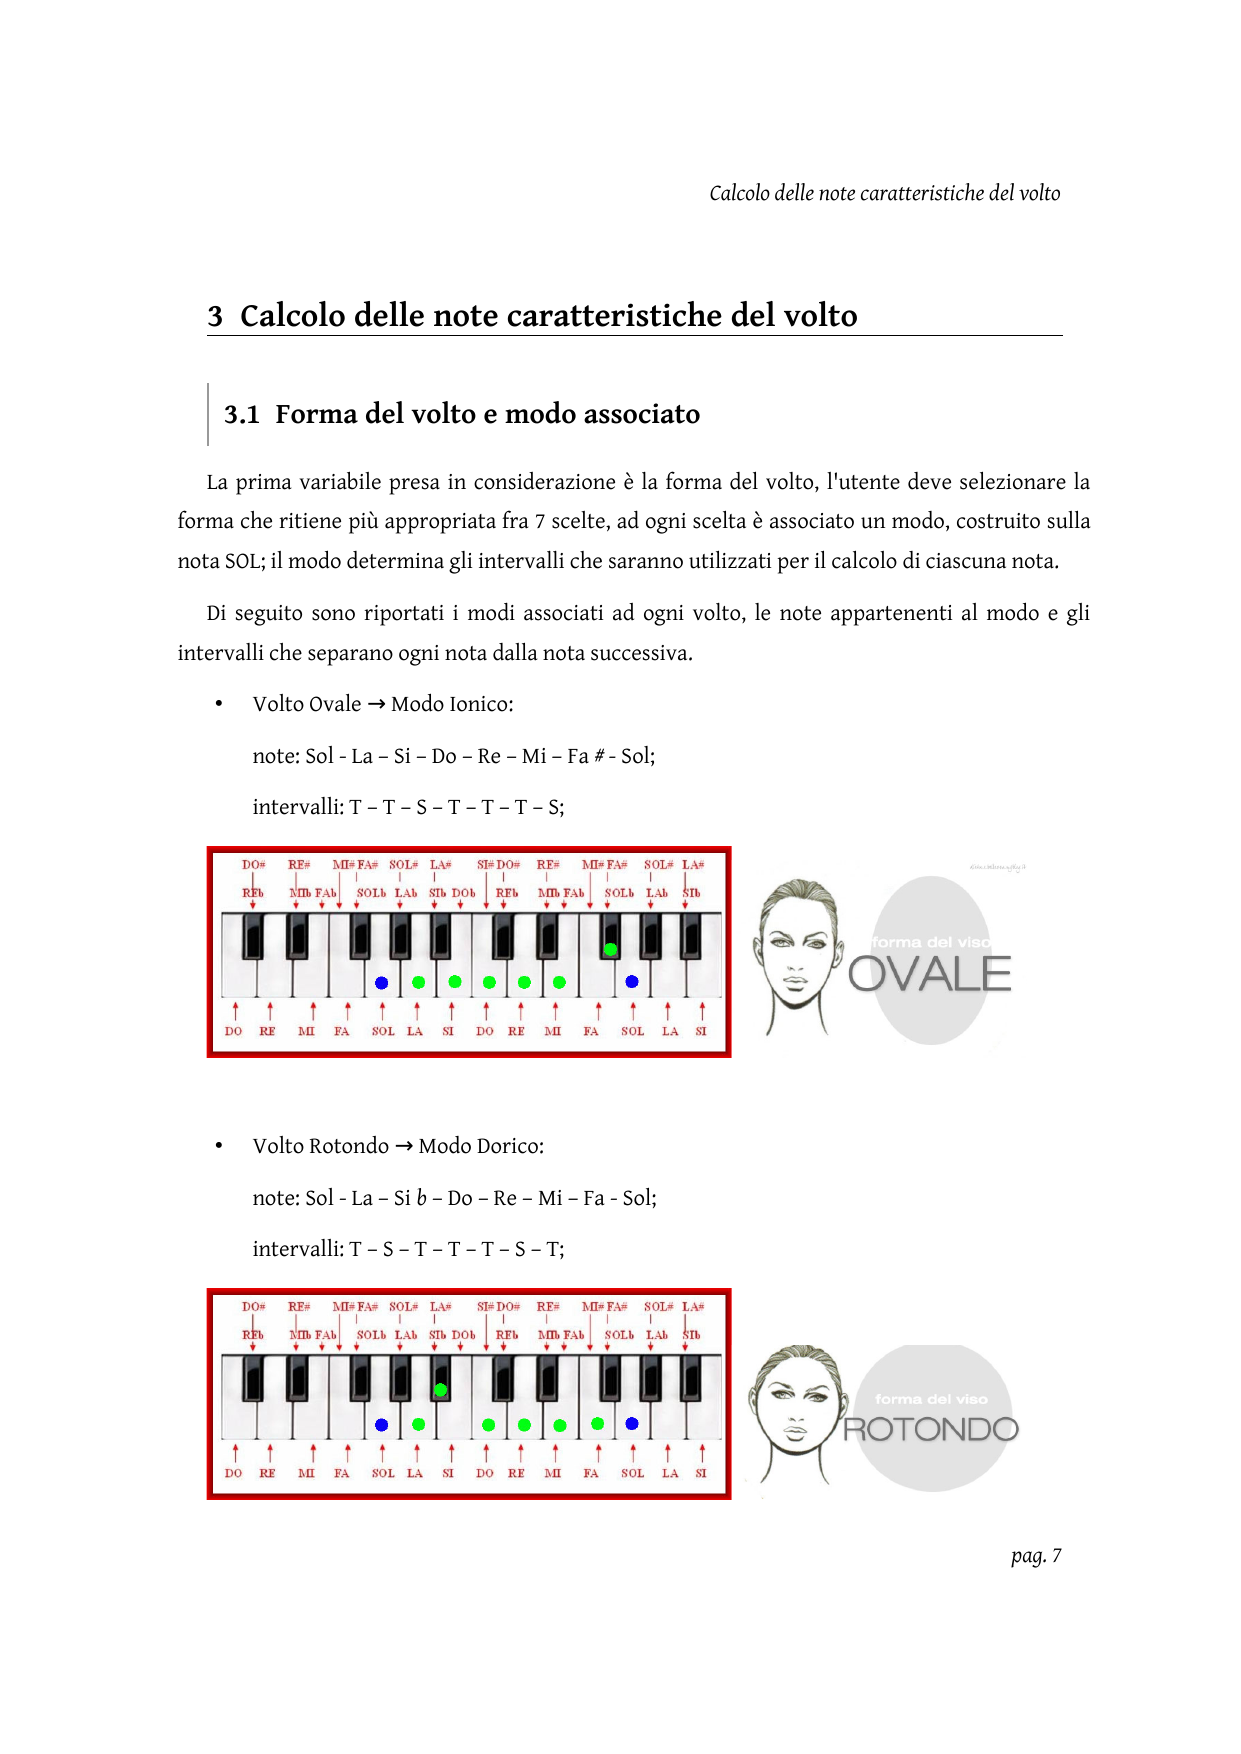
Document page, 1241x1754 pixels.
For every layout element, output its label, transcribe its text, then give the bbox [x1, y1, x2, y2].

list Volto Ovale → Modo Ionico: [215, 692, 1093, 718]
picture [206, 846, 1028, 1058]
text La prima variabile presa in considerazione è la forma del volto, l'utente deve selezionare la forma che ritiene più appropriata fra 7 scelte, ad ogni scelta è associato un modo, costruito sulla nota SOL; il modo determina gli intervalli che saranno utilizzati per il calcolo di ciascuna nota. [177, 469, 1093, 575]
text Di seguito sono riportati i modi associati ad ogni volto, le note appartenenti al modo e gli intervalli che separano ogni nota dalla nota successiva. [177, 600, 1093, 667]
subtitle Calcolo delle note caratteristiche del volto [207, 297, 1063, 335]
picture [206, 1288, 1028, 1500]
list intervalli: T – S – T – T – T – S – T; [215, 1237, 1093, 1263]
list note: Sol - La – Si b – Do – Re – Mi – Fa - Sol; [215, 1185, 1093, 1212]
list intervalli: T – T – S – T – T – T – S; [215, 795, 1093, 821]
subtitle Forma del volto e modo associato [209, 383, 1093, 446]
list note: Sol - La – Si – Do – Re – Mi – Fa # - Sol; [215, 743, 1093, 770]
list Volto Rotondo → Modo Dorico: [215, 1134, 1093, 1160]
